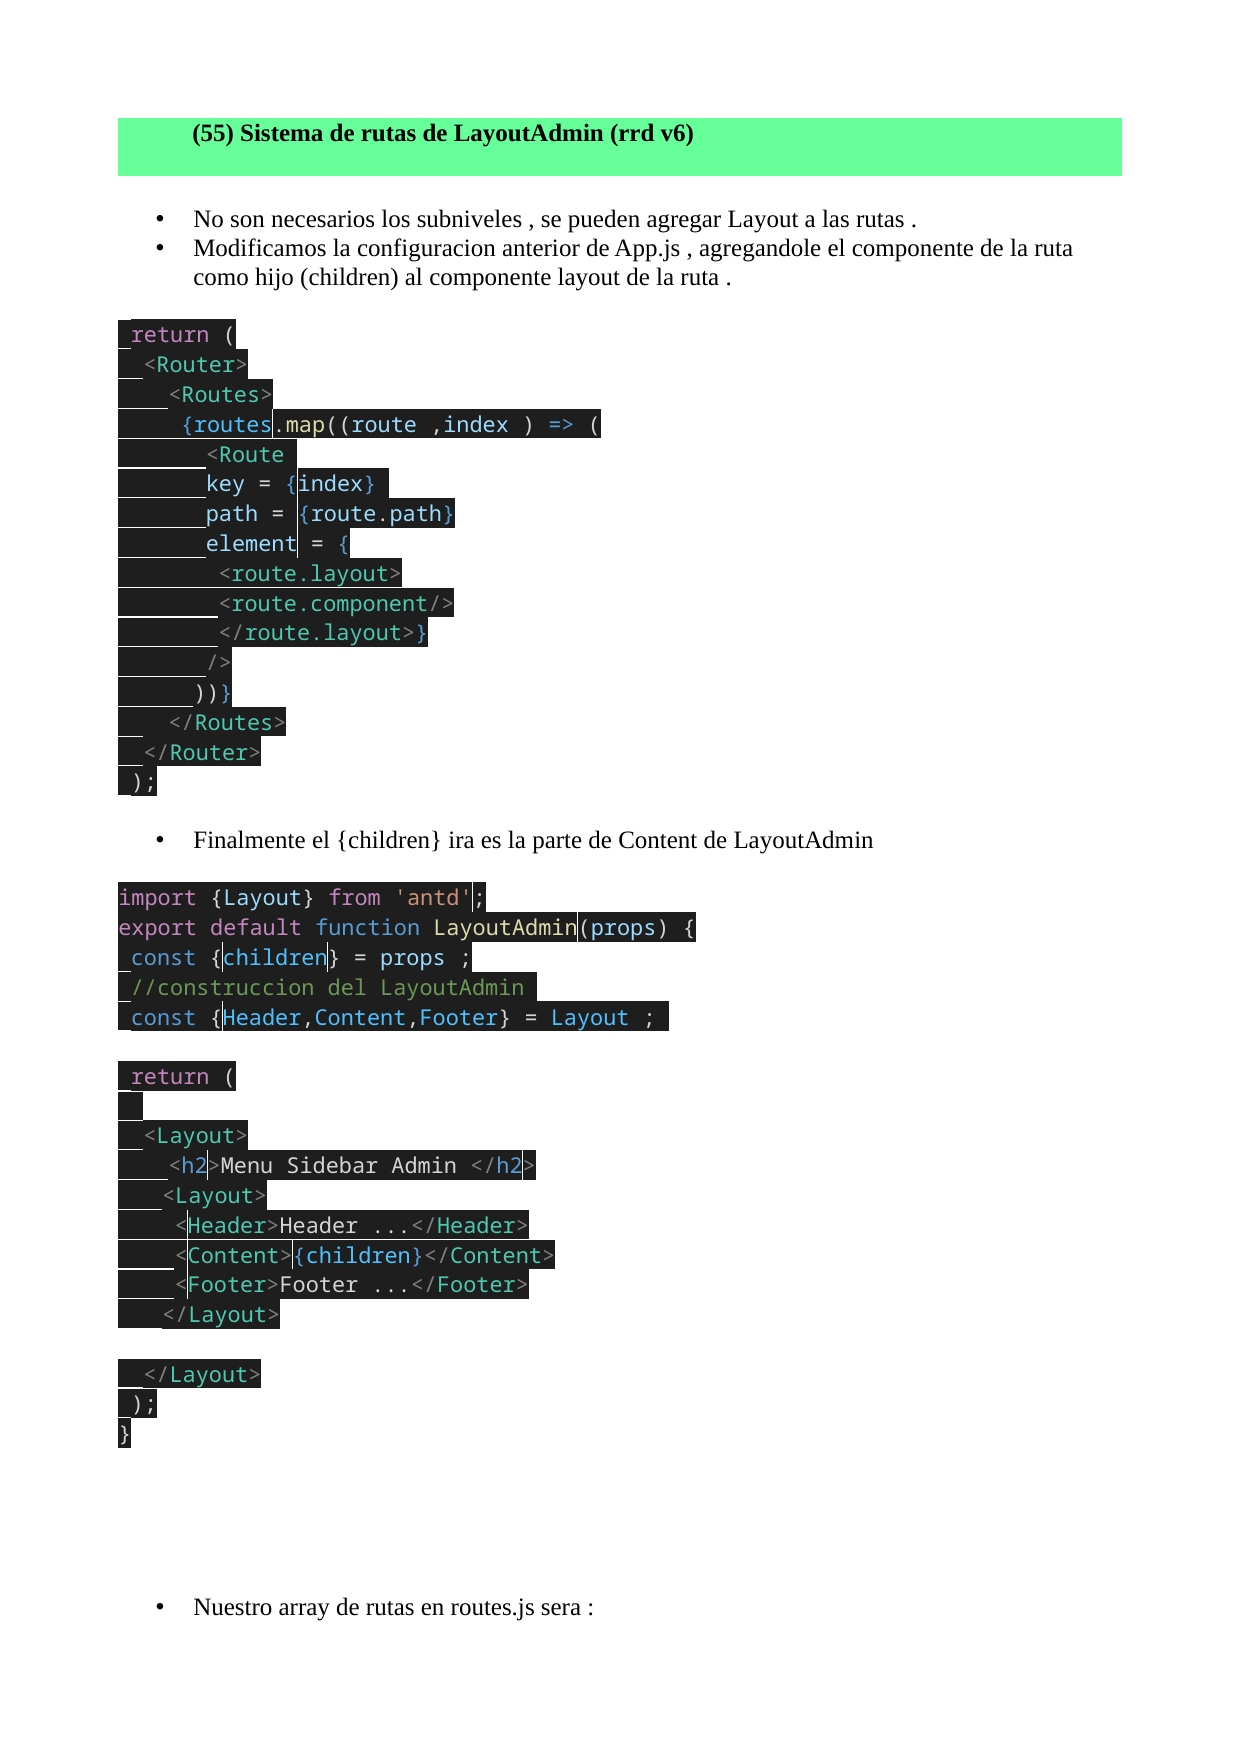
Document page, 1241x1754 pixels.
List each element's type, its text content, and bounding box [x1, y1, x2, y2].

text <Header>Header ...</Header> [118, 1210, 1122, 1239]
text return ( [118, 1061, 1122, 1091]
text {routes.map((route ,index ) => ( [118, 409, 1122, 438]
text export default function LayoutAdmin(props) { [118, 912, 1122, 942]
list No son necesarios los subniveles , se pueden agregar Layout a las rutas . [156, 204, 1122, 233]
text <route.layout> [118, 558, 1122, 587]
text <Content>{children}</Content> [118, 1239, 1122, 1269]
text </Layout> [118, 1359, 1122, 1388]
text ); [118, 766, 1122, 796]
text const {Header,Content,Footer} = Layout ; [118, 1001, 1122, 1031]
text import {Layout} from 'antd'; [118, 882, 1122, 912]
text </Router> [118, 736, 1122, 766]
text key = {index} [118, 468, 1122, 498]
text <Layout> [118, 1120, 1122, 1150]
text /> [118, 647, 1122, 677]
text <Route [118, 438, 1122, 468]
text return ( [118, 319, 1122, 349]
text <Routes> [118, 379, 1122, 409]
text <Router> [118, 349, 1122, 379]
text ); [118, 1388, 1122, 1418]
text </route.layout>} [118, 617, 1122, 647]
list Modificamos la configuracion anterior de App.js , agregandole el componente de la ruta como hijo (children) al componente layout de la ruta . [156, 233, 1122, 291]
list Nuestro array de rutas en routes.js sera : [156, 1592, 1122, 1621]
text <route.component/> [118, 587, 1122, 617]
text </Routes> [118, 707, 1122, 736]
text const {children} = props ; [118, 942, 1122, 972]
text </Layout> [118, 1299, 1122, 1329]
text <Layout> [118, 1180, 1122, 1210]
text <h2>Menu Sidebar Admin </h2> [118, 1150, 1122, 1180]
text } [118, 1418, 1122, 1448]
text path = {route.path} [118, 498, 1122, 528]
text element = { [118, 528, 1122, 558]
list Finalmente el {children} ira es la parte de Content de LayoutAdmin [156, 825, 1122, 853]
text //construccion del LayoutAdmin [118, 972, 1122, 1001]
text (55) Sistema de rutas de LayoutAdmin (rrd v6) [118, 118, 1122, 147]
text ))} [118, 677, 1122, 707]
text <Footer>Footer ...</Footer> [118, 1269, 1122, 1299]
